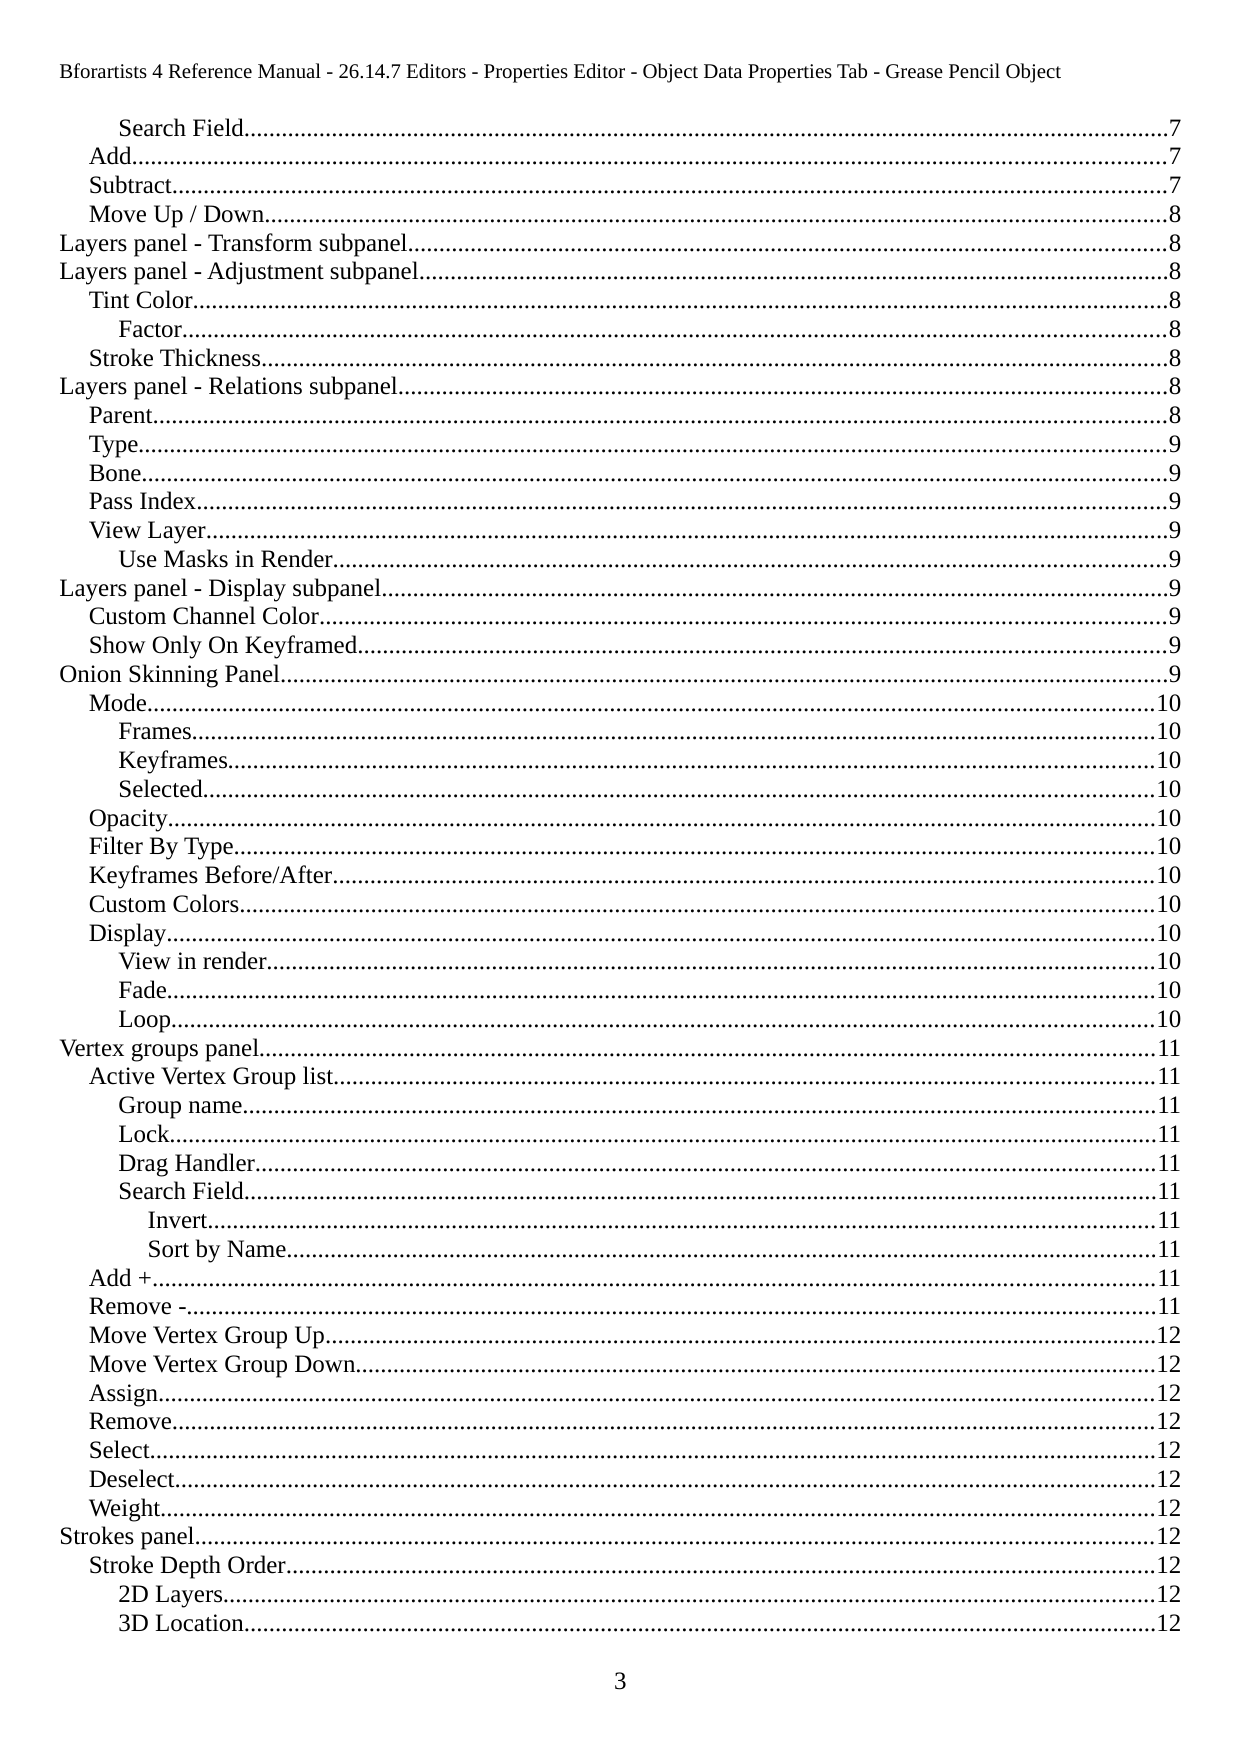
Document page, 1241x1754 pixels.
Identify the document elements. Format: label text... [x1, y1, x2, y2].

text Subtract 7 [88, 170, 1181, 199]
text Opacity 10 [88, 803, 1181, 831]
text Deselect 12 [88, 1464, 1181, 1493]
text Vertex groups panel 11 [59, 1033, 1181, 1061]
text Keyframes 10 [118, 745, 1181, 774]
text Keyframes Before/After 10 [88, 860, 1181, 889]
text Invert 11 [147, 1205, 1181, 1234]
text Drag Handler 11 [118, 1148, 1181, 1176]
text Onion Skinning Panel 9 [59, 659, 1181, 688]
text Stroke Thickness 8 [88, 343, 1181, 371]
text Weight 12 [88, 1493, 1181, 1521]
text Custom Colors 10 [88, 889, 1181, 918]
text Type 9 [88, 429, 1181, 458]
text 2D Layers 12 [118, 1579, 1181, 1608]
text Select 12 [88, 1435, 1181, 1464]
text Frames 10 [118, 716, 1181, 745]
text Layers panel - Display subpanel 9 [59, 573, 1181, 601]
text View Layer 9 [88, 515, 1181, 544]
text Lock 11 [118, 1119, 1181, 1148]
text Remove - 11 [88, 1291, 1181, 1320]
text Add 7 [88, 141, 1181, 170]
text Display 10 [88, 918, 1181, 946]
text Loop 10 [118, 1004, 1181, 1033]
text Search Field 11 [118, 1176, 1181, 1205]
text Filter By Type 10 [88, 831, 1181, 860]
text Move Vertex Group Up 12 [88, 1320, 1181, 1349]
text Factor 8 [118, 314, 1181, 343]
text Search Field 7 [118, 113, 1181, 141]
text View in render 10 [118, 946, 1181, 975]
text Show Only On Keyframed 9 [88, 630, 1181, 659]
text Stroke Depth Order 12 [88, 1550, 1181, 1579]
text Layers panel - Adjustment subpanel 8 [59, 256, 1181, 285]
text Add + 11 [88, 1263, 1181, 1291]
text Bone 9 [88, 458, 1181, 486]
text Group name 11 [118, 1090, 1181, 1119]
text Mode 10 [88, 688, 1181, 716]
text Sort by Name 11 [147, 1234, 1181, 1263]
text Tint Color 8 [88, 285, 1181, 314]
text Parent 8 [88, 400, 1181, 429]
text Layers panel - Relations subpanel 8 [59, 371, 1181, 400]
text Layers panel - Transform subpanel 8 [59, 228, 1181, 256]
text Active Vertex Group list 11 [88, 1061, 1181, 1090]
text Move Up / Down 8 [88, 199, 1181, 228]
text Assign 12 [88, 1378, 1181, 1406]
text Strokes panel 12 [59, 1521, 1181, 1550]
text Fade 10 [118, 975, 1181, 1004]
text 3D Location 12 [118, 1608, 1181, 1636]
text Use Masks in Render 9 [118, 544, 1181, 573]
text Pass Index 9 [88, 486, 1181, 515]
text Remove 12 [88, 1406, 1181, 1435]
text Selected 10 [118, 774, 1181, 803]
text Move Vertex Group Down 12 [88, 1349, 1181, 1378]
text Custom Channel Color 9 [88, 601, 1181, 630]
